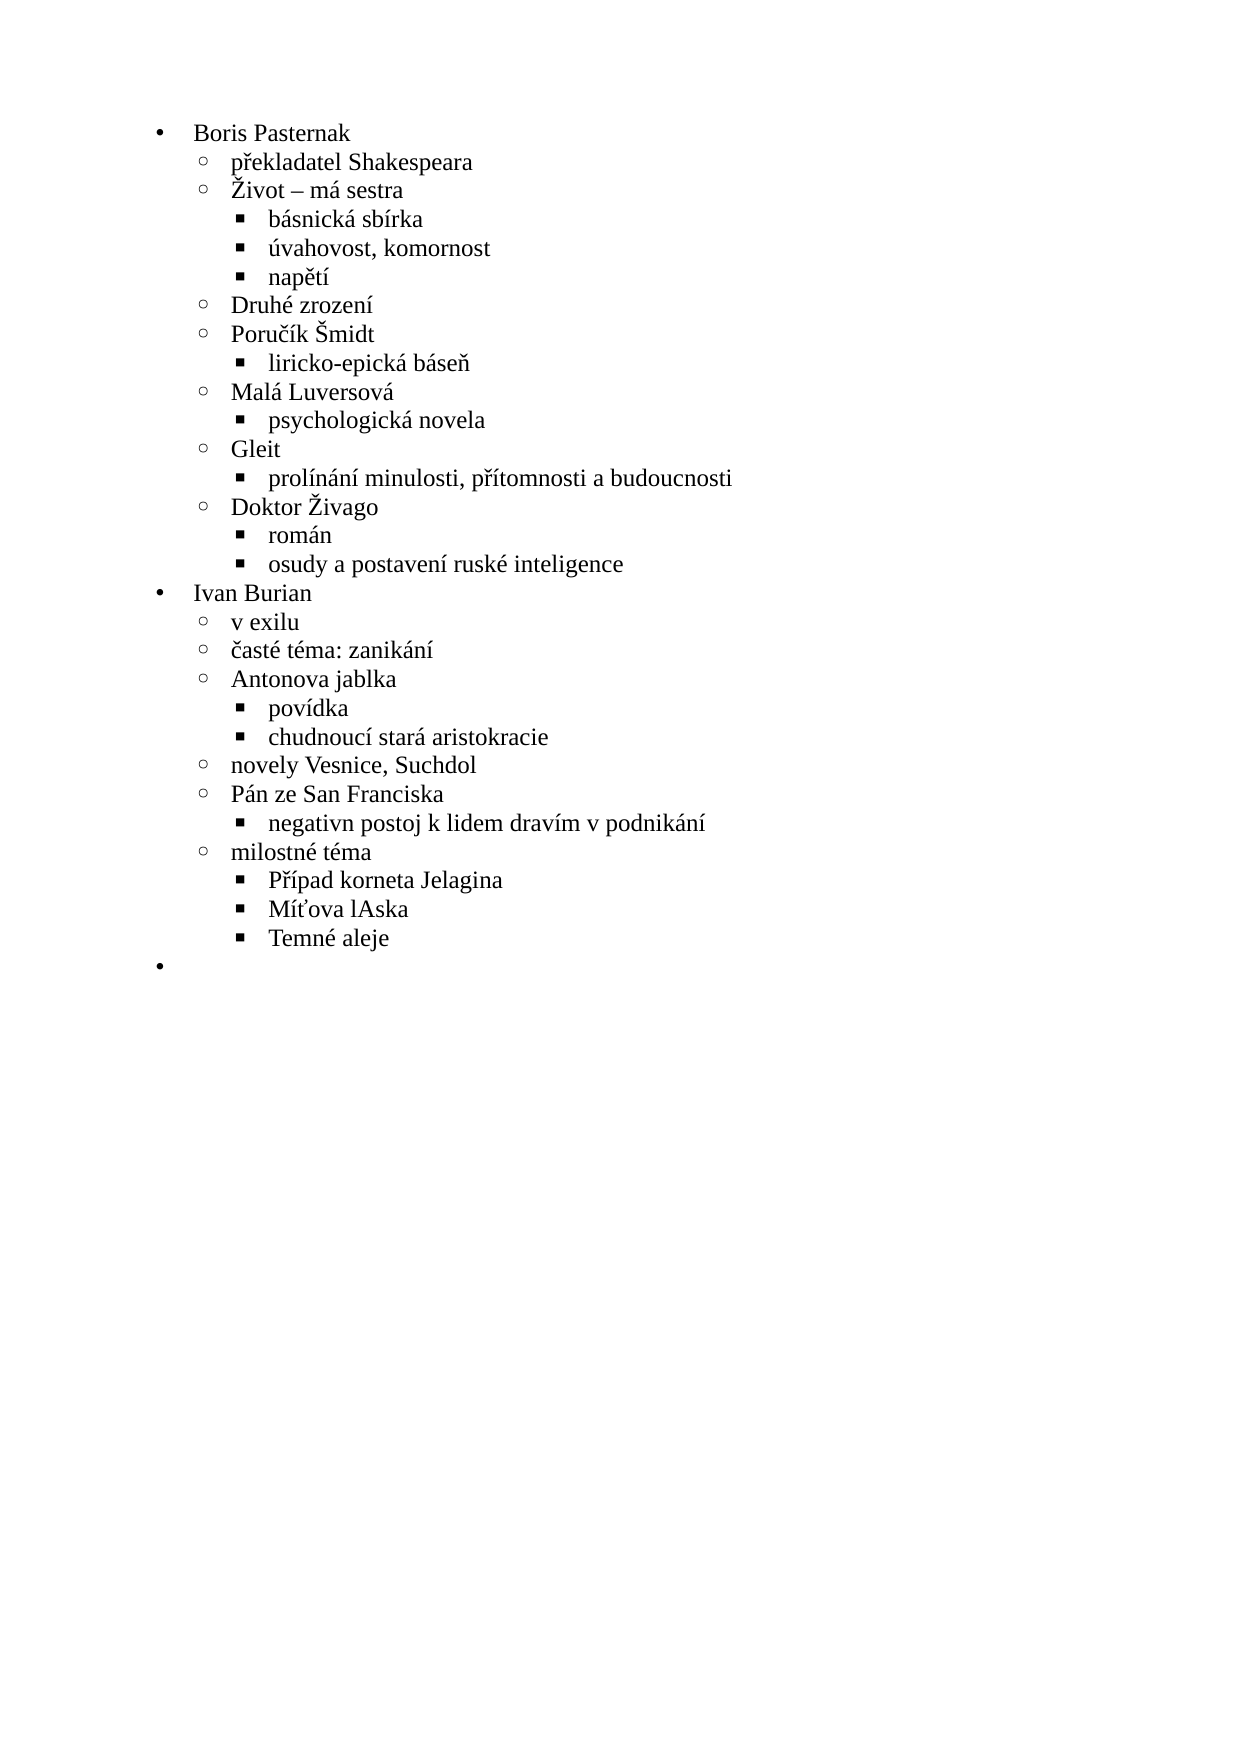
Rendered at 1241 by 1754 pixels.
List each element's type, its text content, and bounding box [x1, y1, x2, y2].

list Gleit [193, 434, 1122, 463]
list Poručík Šmidt [193, 319, 1122, 348]
list novely Vesnice, Suchdol [193, 751, 1122, 779]
list úvahovost, komornost [231, 233, 1122, 262]
list napětí [231, 262, 1122, 291]
list osudy a postavení ruské inteligence [231, 549, 1122, 578]
list Boris Pasternak [156, 118, 1122, 147]
list román [231, 521, 1122, 549]
list Temné aleje [231, 923, 1122, 952]
list povídka [231, 693, 1122, 722]
list prolínání minulosti, přítomnosti a budoucnosti [231, 463, 1122, 492]
list liricko-epická báseň [231, 348, 1122, 377]
list milostné téma [193, 837, 1122, 866]
list psychologická novela [231, 406, 1122, 434]
list Druhé zrození [193, 291, 1122, 319]
list Míťova lAska [231, 894, 1122, 923]
list Malá Luversová [193, 377, 1122, 406]
list básnická sbírka [231, 204, 1122, 233]
list časté téma: zanikání [193, 636, 1122, 664]
list Ivan Burian [156, 578, 1122, 607]
list Pán ze San Franciska [193, 779, 1122, 808]
list překladatel Shakespeara [193, 147, 1122, 176]
list v exilu [193, 607, 1122, 636]
list negativn postoj k lidem dravím v podnikání [231, 808, 1122, 837]
list chudnoucí stará aristokracie [231, 722, 1122, 751]
list Antonova jablka [193, 664, 1122, 693]
list Případ korneta Jelagina [231, 866, 1122, 894]
list Doktor Živago [193, 492, 1122, 521]
list Život – má sestra [193, 176, 1122, 204]
